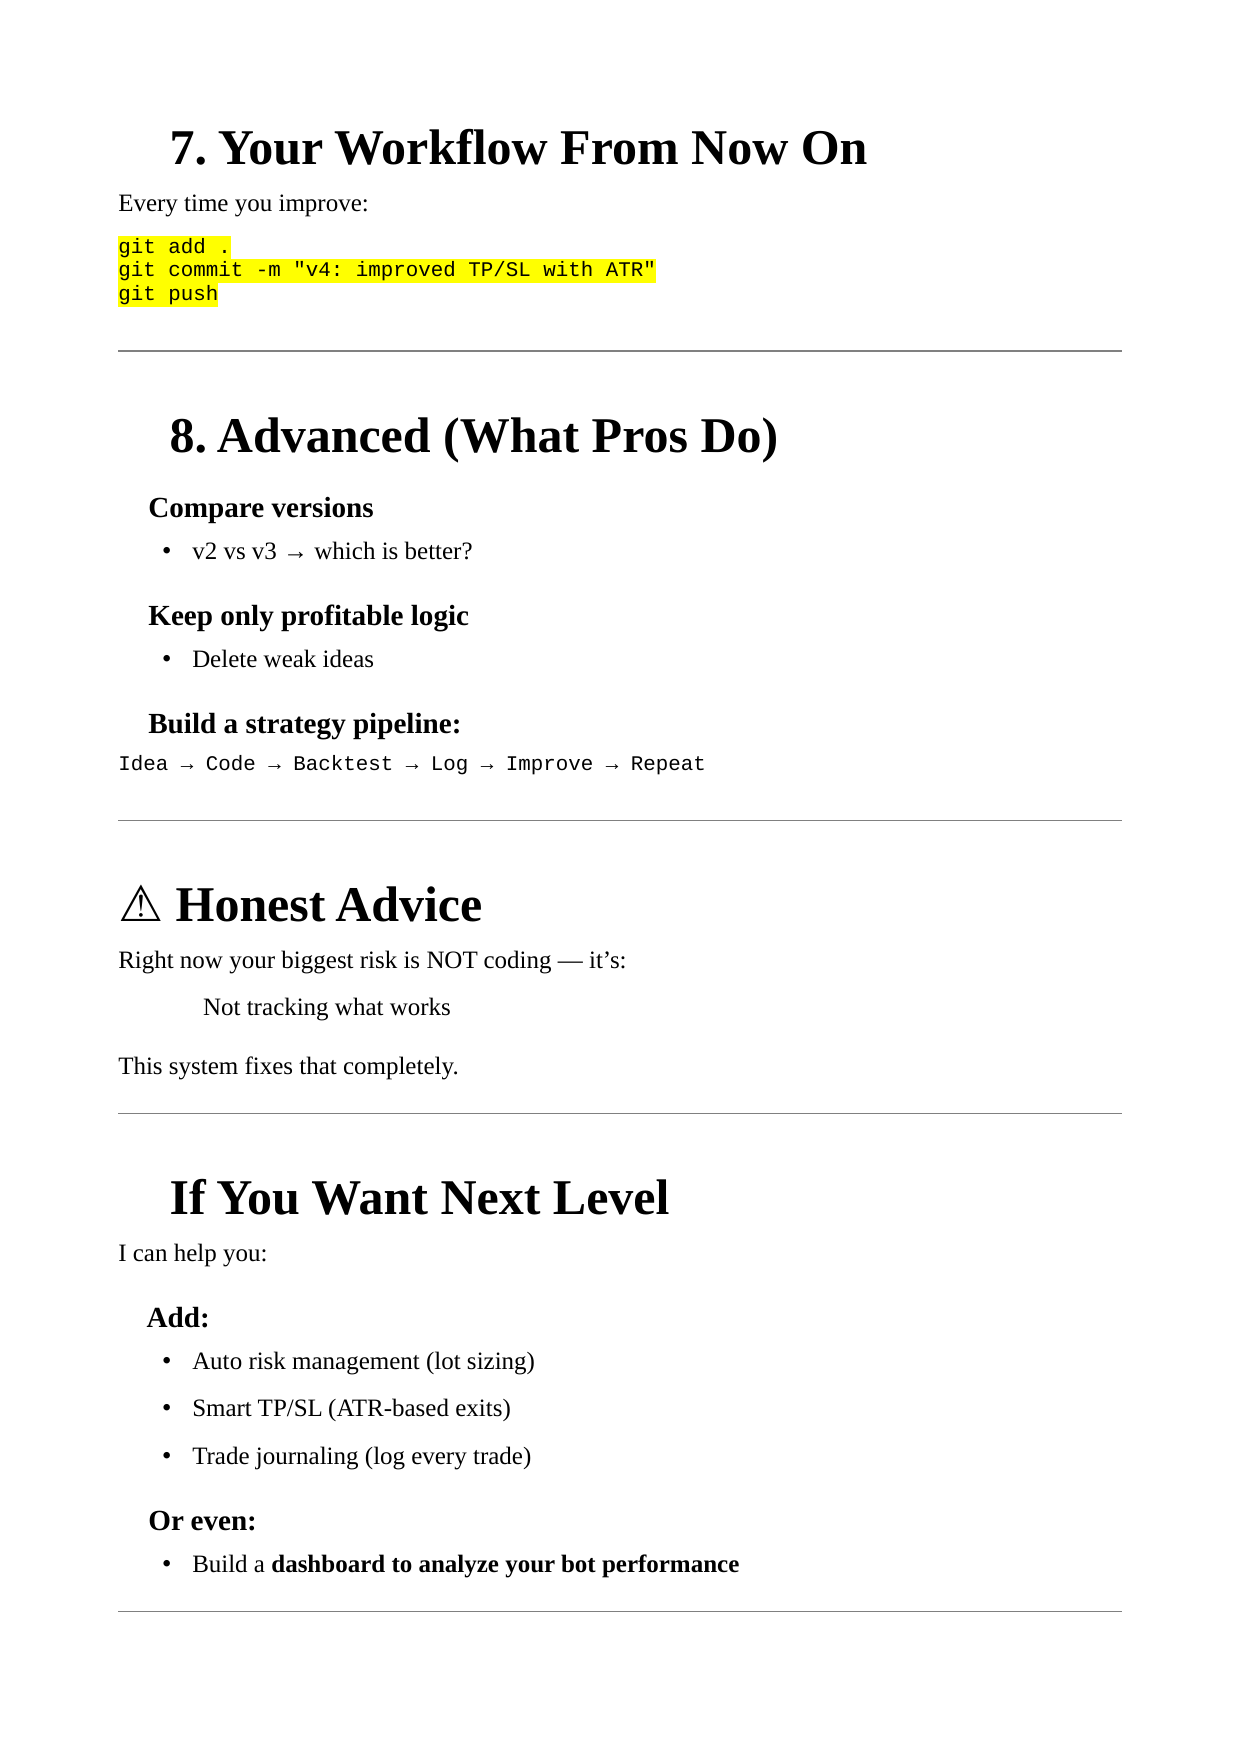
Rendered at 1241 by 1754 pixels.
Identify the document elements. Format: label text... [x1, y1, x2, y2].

subtitle 🔹 Keep only profitable logic [118, 598, 1122, 632]
text This system fixes that completely. [118, 1051, 1122, 1079]
list Trade journaling (log every trade) [162, 1441, 1122, 1470]
subtitle 🔥 7. Your Workflow From Now On [118, 118, 1122, 176]
list v2 vs v3 → which is better? [162, 536, 1122, 565]
subtitle ⚠️ Honest Advice [118, 875, 1122, 932]
subtitle 💡 8. Advanced (What Pros Do) [118, 405, 1122, 463]
text Idea → Code → Backtest → Log → Improve → Repeat [118, 752, 1122, 776]
list Delete weak ideas [162, 644, 1122, 673]
subtitle 🔥 Add: [118, 1300, 1122, 1333]
subtitle 🚀 If You Want Next Level [118, 1168, 1122, 1225]
text I can help you: [118, 1238, 1122, 1266]
list Smart TP/SL (ATR-based exits) [162, 1393, 1122, 1422]
subtitle 🔥 Or even: [118, 1503, 1122, 1537]
text Every time you improve: [118, 188, 1122, 217]
text git push [118, 283, 1122, 307]
text git commit -m "v4: improved TP/SL with ATR" [118, 259, 1122, 283]
text git add . [118, 236, 1122, 259]
subtitle 🔹 Build a strategy pipeline: [118, 706, 1122, 740]
text ❌ Not tracking what works [177, 992, 1063, 1021]
list Auto risk management (lot sizing) [162, 1346, 1122, 1374]
subtitle 🔹 Compare versions [118, 490, 1122, 523]
list Build a dashboard to analyze your bot performance [162, 1549, 1122, 1578]
text Right now your biggest risk is NOT coding — it’s: [118, 945, 1122, 974]
